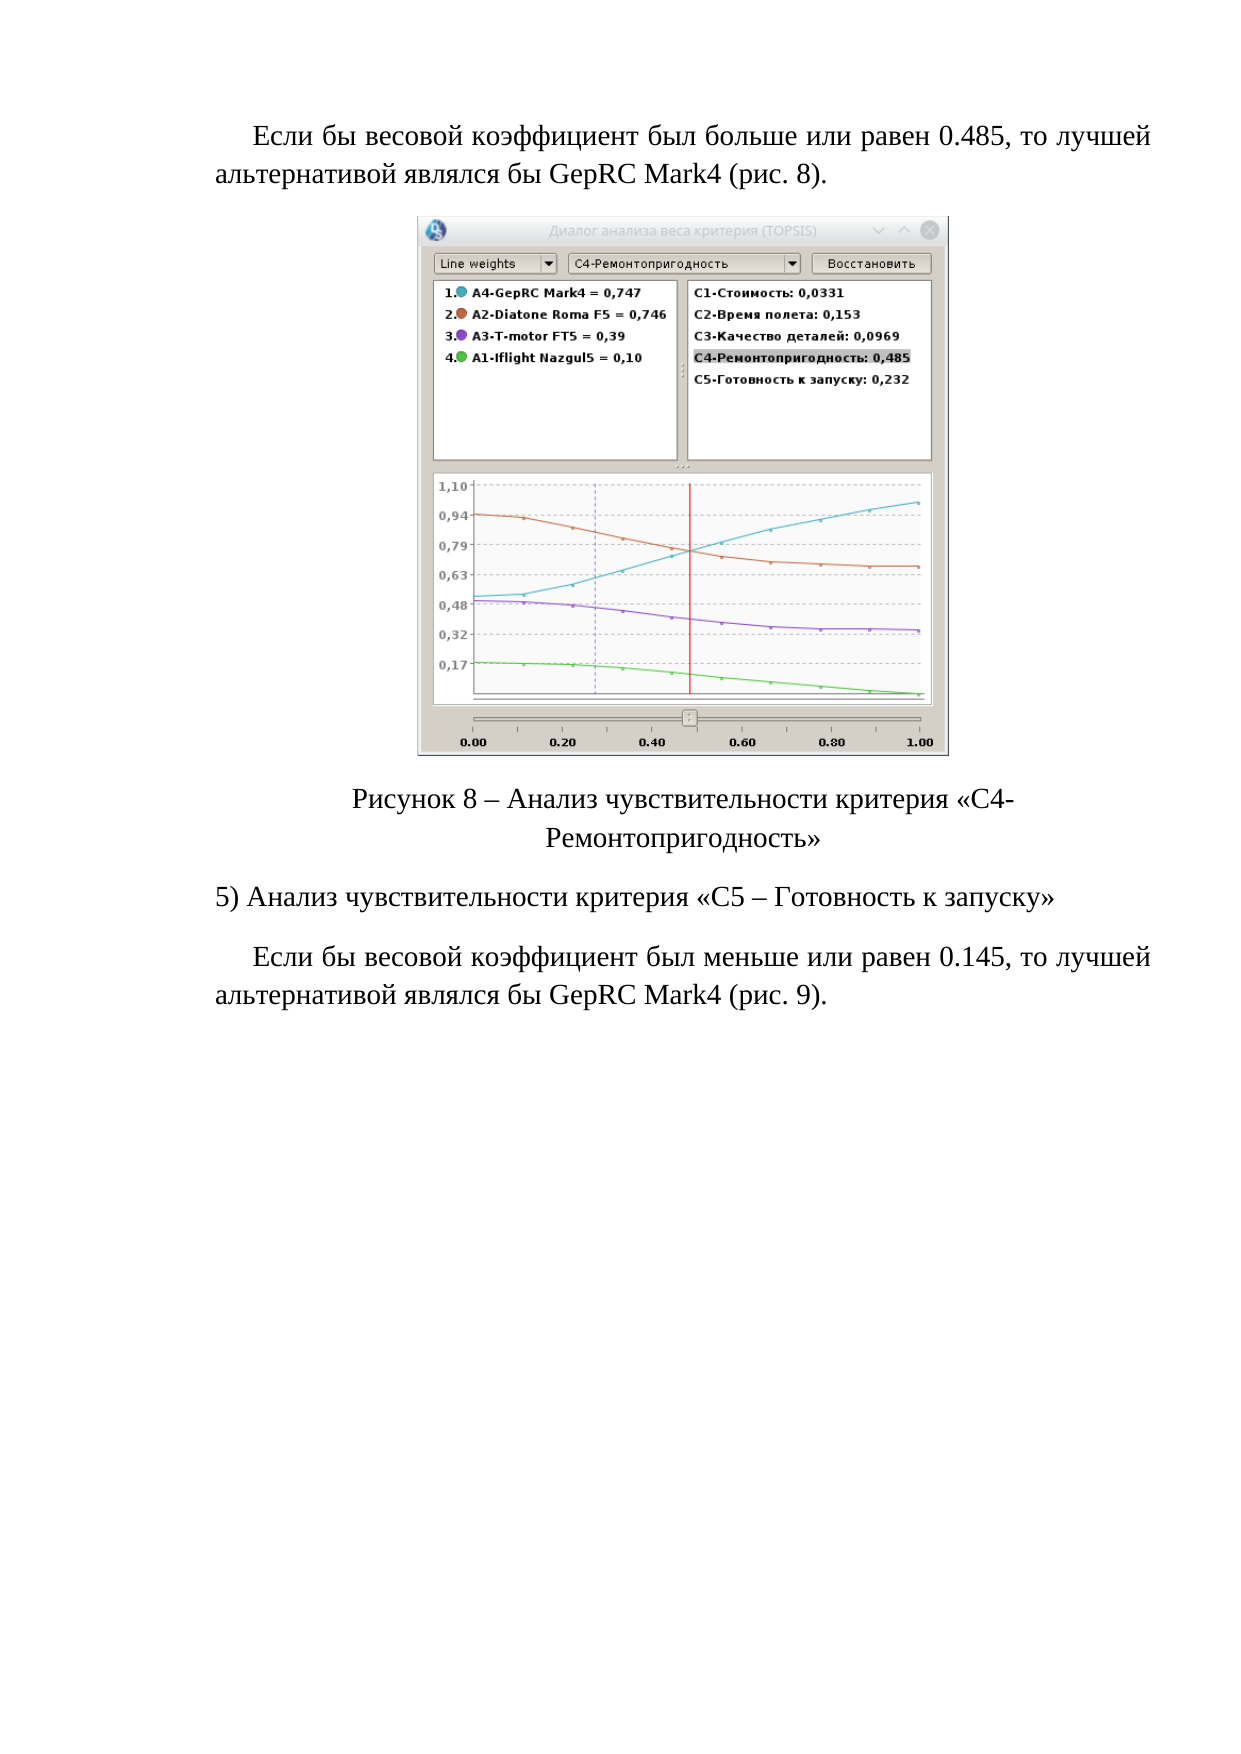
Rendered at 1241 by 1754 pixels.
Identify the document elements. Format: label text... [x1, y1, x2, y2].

text Если бы весовой коэффициент был больше или равен 0.485, то лучшей альтернативой являлся бы GepRC Mark4 (рис. 8). [215, 118, 1152, 190]
text Если бы весовой коэффициент был меньше или равен 0.145, то лучшей альтернативой являлся бы GepRC Mark4 (рис. 9). [215, 939, 1152, 1011]
text Рисунок 8 – Анализ чувствительности критерия «C4-Ремонтопригодность» [215, 781, 1152, 853]
picture [417, 216, 949, 756]
text 5) Анализ чувствительности критерия «C5 – Готовность к запуску» [215, 879, 1152, 913]
